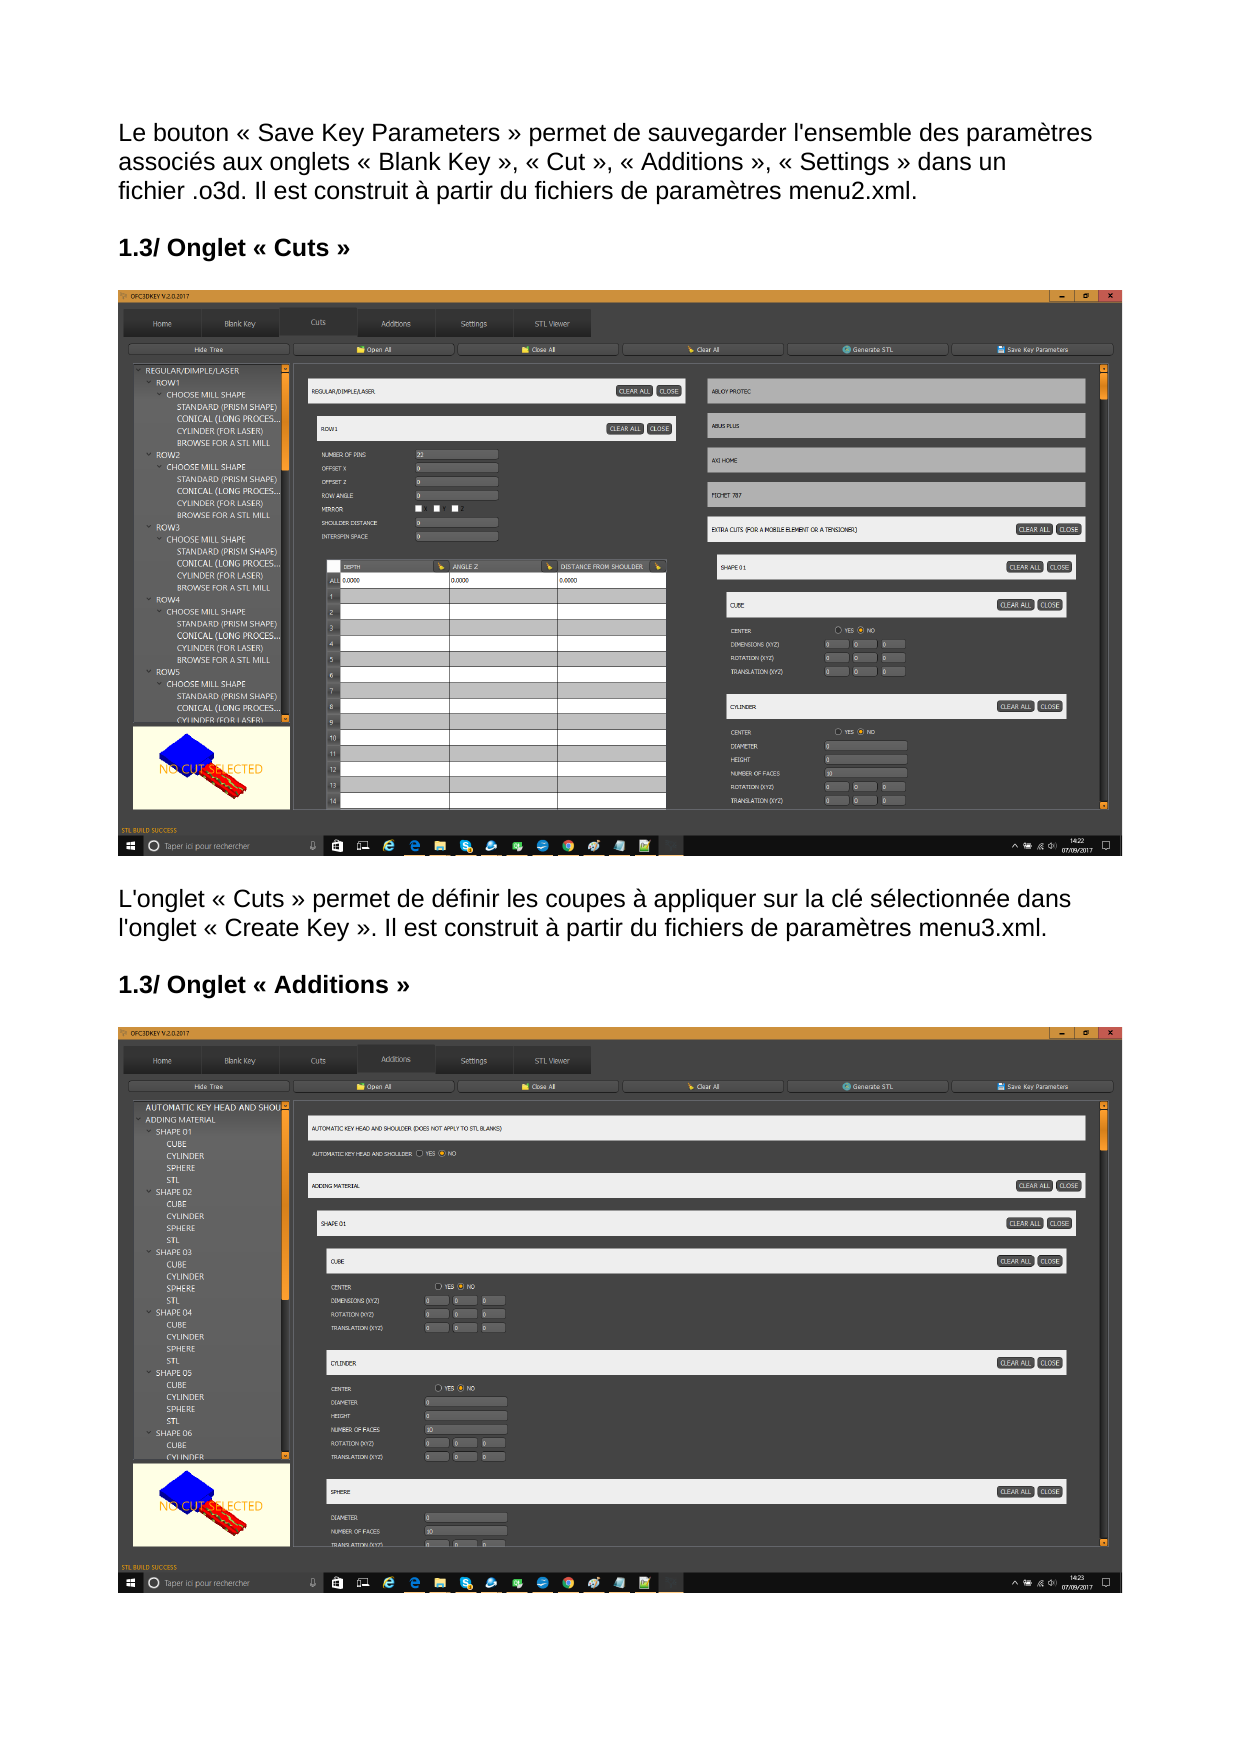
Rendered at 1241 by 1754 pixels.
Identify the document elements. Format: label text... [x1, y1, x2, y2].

picture [118, 1027, 1123, 1593]
text L'onglet « Cuts » permet de définir les coupes à appliquer sur la clé sélectionnée dans l'onglet « Create Key ». Il est construit à partir du fichiers de paramètres menu3.xml. [118, 884, 1122, 942]
text Le bouton « Save Key Parameters » permet de sauvegarder l'ensemble des paramètres associés aux onglets « Blank Key », « Cut », « Additions », « Settings » dans un fichier .o3d. Il est construit à partir du fichiers de paramètres menu2.xml. [118, 118, 1122, 204]
picture [118, 290, 1123, 856]
text 1.3/ Onglet « Cuts » [118, 233, 1122, 262]
text 1.3/ Onglet « Additions » [118, 970, 1122, 999]
